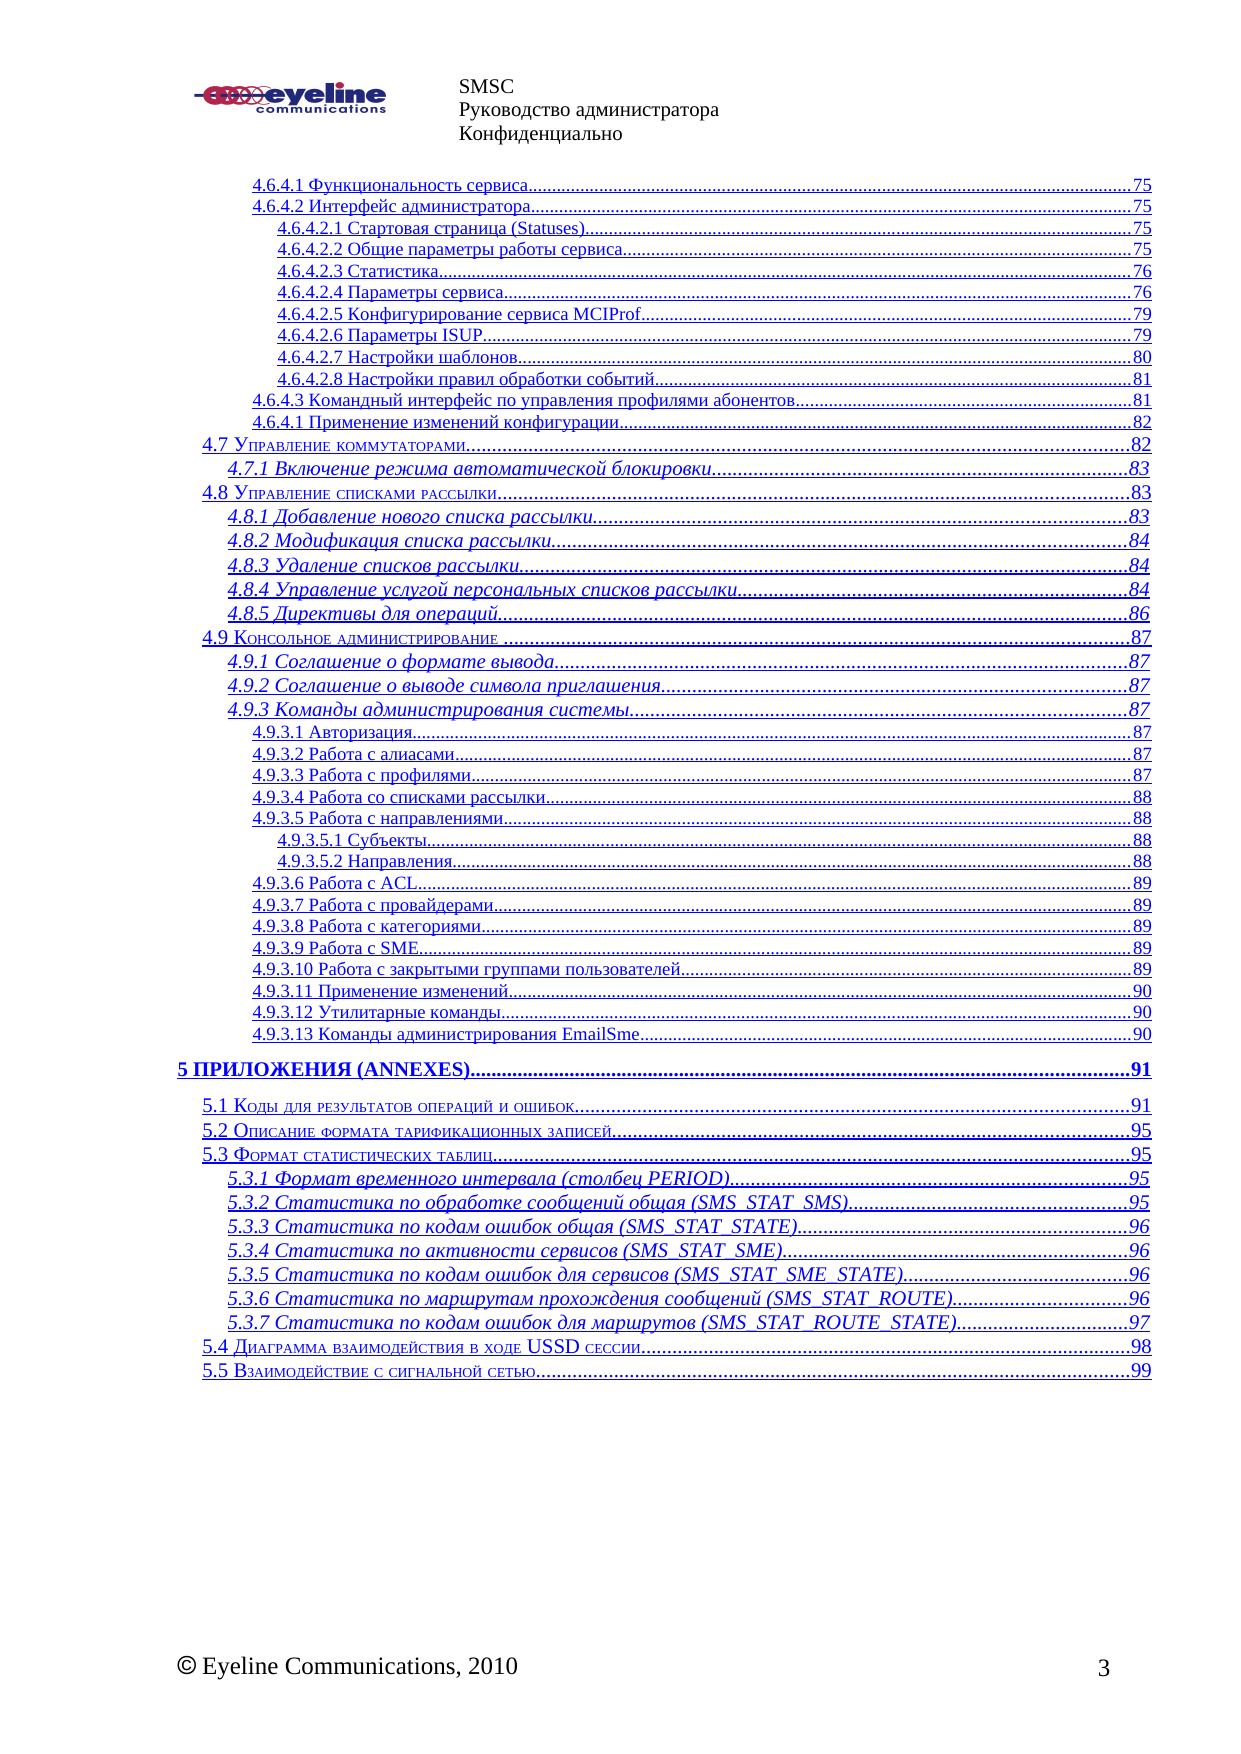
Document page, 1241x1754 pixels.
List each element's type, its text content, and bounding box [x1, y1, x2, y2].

text 4.9.3.10 Работа с закрытыми группами пользователей 89 [252, 958, 1152, 977]
text 4.9.3.3 Работа с профилями 87 [252, 764, 1152, 783]
text 4.9.1 Соглашение о формате вывода 87 [227, 649, 1152, 673]
text 4.9.3.13 Команды администрирования EmailSme 90 [252, 1023, 1152, 1042]
text 5.2 Описание формата тарификационных записей 95 [202, 1117, 1152, 1138]
text 5.4 Диаграмма взаимодействия в ходе USSD сессии 98 [202, 1334, 1152, 1355]
text 4.9.3.12 Утилитарные команды 90 [252, 1001, 1152, 1020]
text 5.5 Взаимодействие с сигнальной сетью 99 [202, 1358, 1152, 1379]
text 4.8.2 Модификация списка рассылки 84 [227, 528, 1152, 552]
text 4.9.3.5.2 Направления 88 [277, 850, 1152, 869]
text 4.9.3.8 Работа с категориями 89 [252, 915, 1152, 934]
text 5.3.6 Статистика по маршрутам прохождения сообщений (SMS_STAT_ROUTE) 96 [227, 1286, 1152, 1310]
text 4.8 Управление списками рассылки 83 [202, 480, 1152, 501]
text 5.3.1 Формат временного интервала (столбец PERIOD) 95 [227, 1166, 1152, 1190]
text 4.7.1 Включение режима автоматической блокировки 83 [227, 456, 1152, 480]
text 4.9.3.5.1 Субъекты 88 [277, 829, 1152, 847]
text 4.9.3.2 Работа с алиасами 87 [252, 742, 1152, 761]
text 4.6.4.1 Применение изменений конфигурации 82 [252, 411, 1152, 429]
text 5.3.4 Статистика по активности сервисов (SMS_STAT_SME) 96 [227, 1238, 1152, 1262]
text 5.3 Формат статистических таблиц 95 [202, 1142, 1152, 1162]
text 4.6.4.2.2 Общие параметры работы сервиса 75 [277, 238, 1152, 257]
text 4.9.3.7 Работа с провайдерами 89 [252, 893, 1152, 912]
text 4.6.4.2.5 Конфигурирование сервиса MCIProf 79 [277, 303, 1152, 322]
text 4.9.3 Команды администрирования системы 87 [227, 697, 1152, 721]
text 4.6.4.2.1 Стартовая страница (Statuses) 75 [277, 217, 1152, 235]
text 4.9.3.1 Авторизация 87 [252, 721, 1152, 740]
text 4.9.3.5 Работа с направлениями 88 [252, 807, 1152, 826]
text 5.3.3 Статистика по кодам ошибок общая (SMS_STAT_STATE) 96 [227, 1214, 1152, 1238]
text 4.6.4.2.3 Статистика 76 [277, 260, 1152, 278]
text 4.9.3.6 Работа с ACL 89 [252, 872, 1152, 891]
text 4.9.3.9 Работа с SME 89 [252, 937, 1152, 955]
text 4.6.4.2.4 Параметры сервиса 76 [277, 281, 1152, 300]
text 4.9.2 Соглашение о выводе символа приглашения 87 [227, 673, 1152, 697]
text 4.6.4.2.8 Настройки правил обработки событий 81 [277, 367, 1152, 386]
text 4.6.4.3 Командный интерфейс по управления профилями абонентов 81 [252, 389, 1152, 408]
text 5.3.2 Cтатистика по обработке сообщений общая (SMS_STAT_SMS) 95 [227, 1190, 1152, 1214]
text 5.1 Коды для результатов операций и ошибок 91 [202, 1093, 1152, 1114]
text 5 Приложения (Annexes) 91 [177, 1057, 1152, 1078]
text 5.3.5 Статистика по кодам ошибок для сервисов (SMS_STAT_SME_STATE) 96 [227, 1262, 1152, 1286]
text 4.6.4.1 Функциональность сервиса 75 [252, 173, 1152, 192]
text 4.8.3 Удаление списков рассылки 84 [227, 552, 1152, 577]
text 4.9 Консольное администрирование 87 [202, 625, 1152, 645]
text 4.9.3.4 Работа со списками рассылки 88 [252, 786, 1152, 804]
picture [194, 82, 386, 113]
text 4.6.4.2.7 Настройки шаблонов 80 [277, 346, 1152, 365]
text 4.9.3.11 Применение изменений 90 [252, 980, 1152, 998]
text 4.8.4 Управление услугой персональных списков рассылки 84 [227, 577, 1152, 601]
text 4.6.4.2.6 Параметры ISUP 79 [277, 324, 1152, 343]
text 4.8.1 Добавление нового списка рассылки 83 [227, 504, 1152, 528]
text 5.3.7 Статистика по кодам ошибок для маршрутов (SMS_STAT_ROUTE_STATE) 97 [227, 1310, 1152, 1334]
text 4.8.5 Директивы для операций 86 [227, 601, 1152, 625]
text 4.7 Управление коммутаторами 82 [202, 432, 1152, 453]
text 4.6.4.2 Интерфейс администратора 75 [252, 195, 1152, 214]
